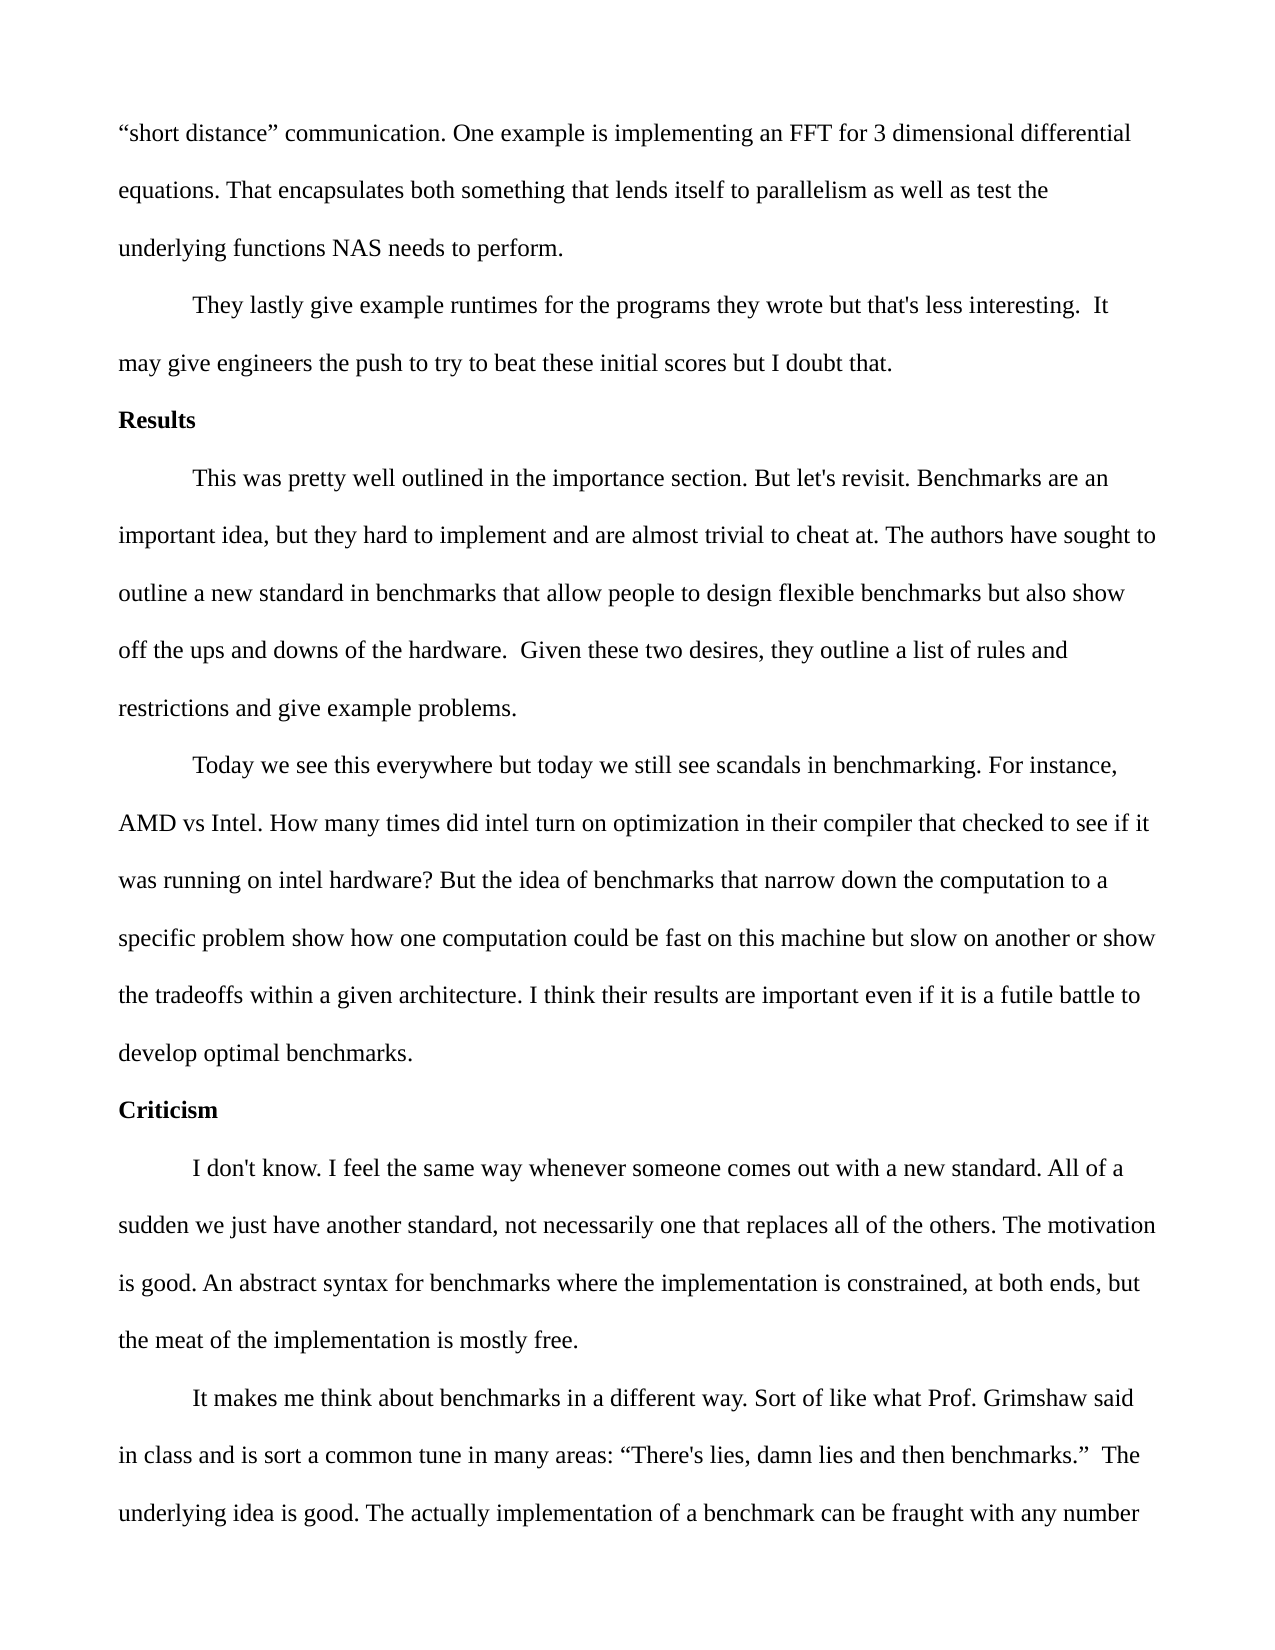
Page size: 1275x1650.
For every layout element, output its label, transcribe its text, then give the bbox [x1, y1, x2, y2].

text This was pretty well outlined in the importance section. But let's revisit. Benchmarks are an important idea, but they hard to implement and are almost trivial to cheat at. The authors have sought to outline a new standard in benchmarks that allow people to design flexible benchmarks but also show off the ups and downs of the hardware. Given these two desires, they outline a list of rules and restrictions and give example problems. Today we see this everywhere but today we still see scandals in benchmarking. For instance, AMD vs Intel. How many times did intel turn on optimization in their compiler that checked to see if it was running on intel hardware? But the idea of benchmarks that narrow down the computation to a specific problem show how one computation could be fast on this machine but slow on another or show the tradeoffs within a given architecture. I think their results are important even if it is a futile battle to develop optimal benchmarks. [118, 463, 1157, 1067]
text Results [118, 406, 1157, 434]
text Criticism [118, 1096, 1157, 1124]
text I don't know. I feel the same way whenever someone comes out with a new standard. All of a sudden we just have another standard, not necessarily one that replaces all of the others. The motivation is good. An abstract syntax for benchmarks where the implementation is constrained, at both ends, but the meat of the implementation is mostly free. [118, 1153, 1157, 1354]
text They lastly give example runtimes for the programs they wrote but that's less interesting. It may give engineers the push to try to beat these initial scores but I doubt that. [118, 291, 1157, 377]
text “short distance” communication. One example is implementing an FFT for 3 dimensional differential equations. That encapsulates both something that lends itself to parallelism as well as test the underlying functions NAS needs to perform. [118, 118, 1157, 262]
text It makes me think about benchmarks in a different way. Sort of like what Prof. Grimshaw said in class and is sort a common tune in many areas: “There's lies, damn lies and then benchmarks.” The underlying idea is good. The actually implementation of a benchmark can be fraught with any number [118, 1383, 1157, 1527]
